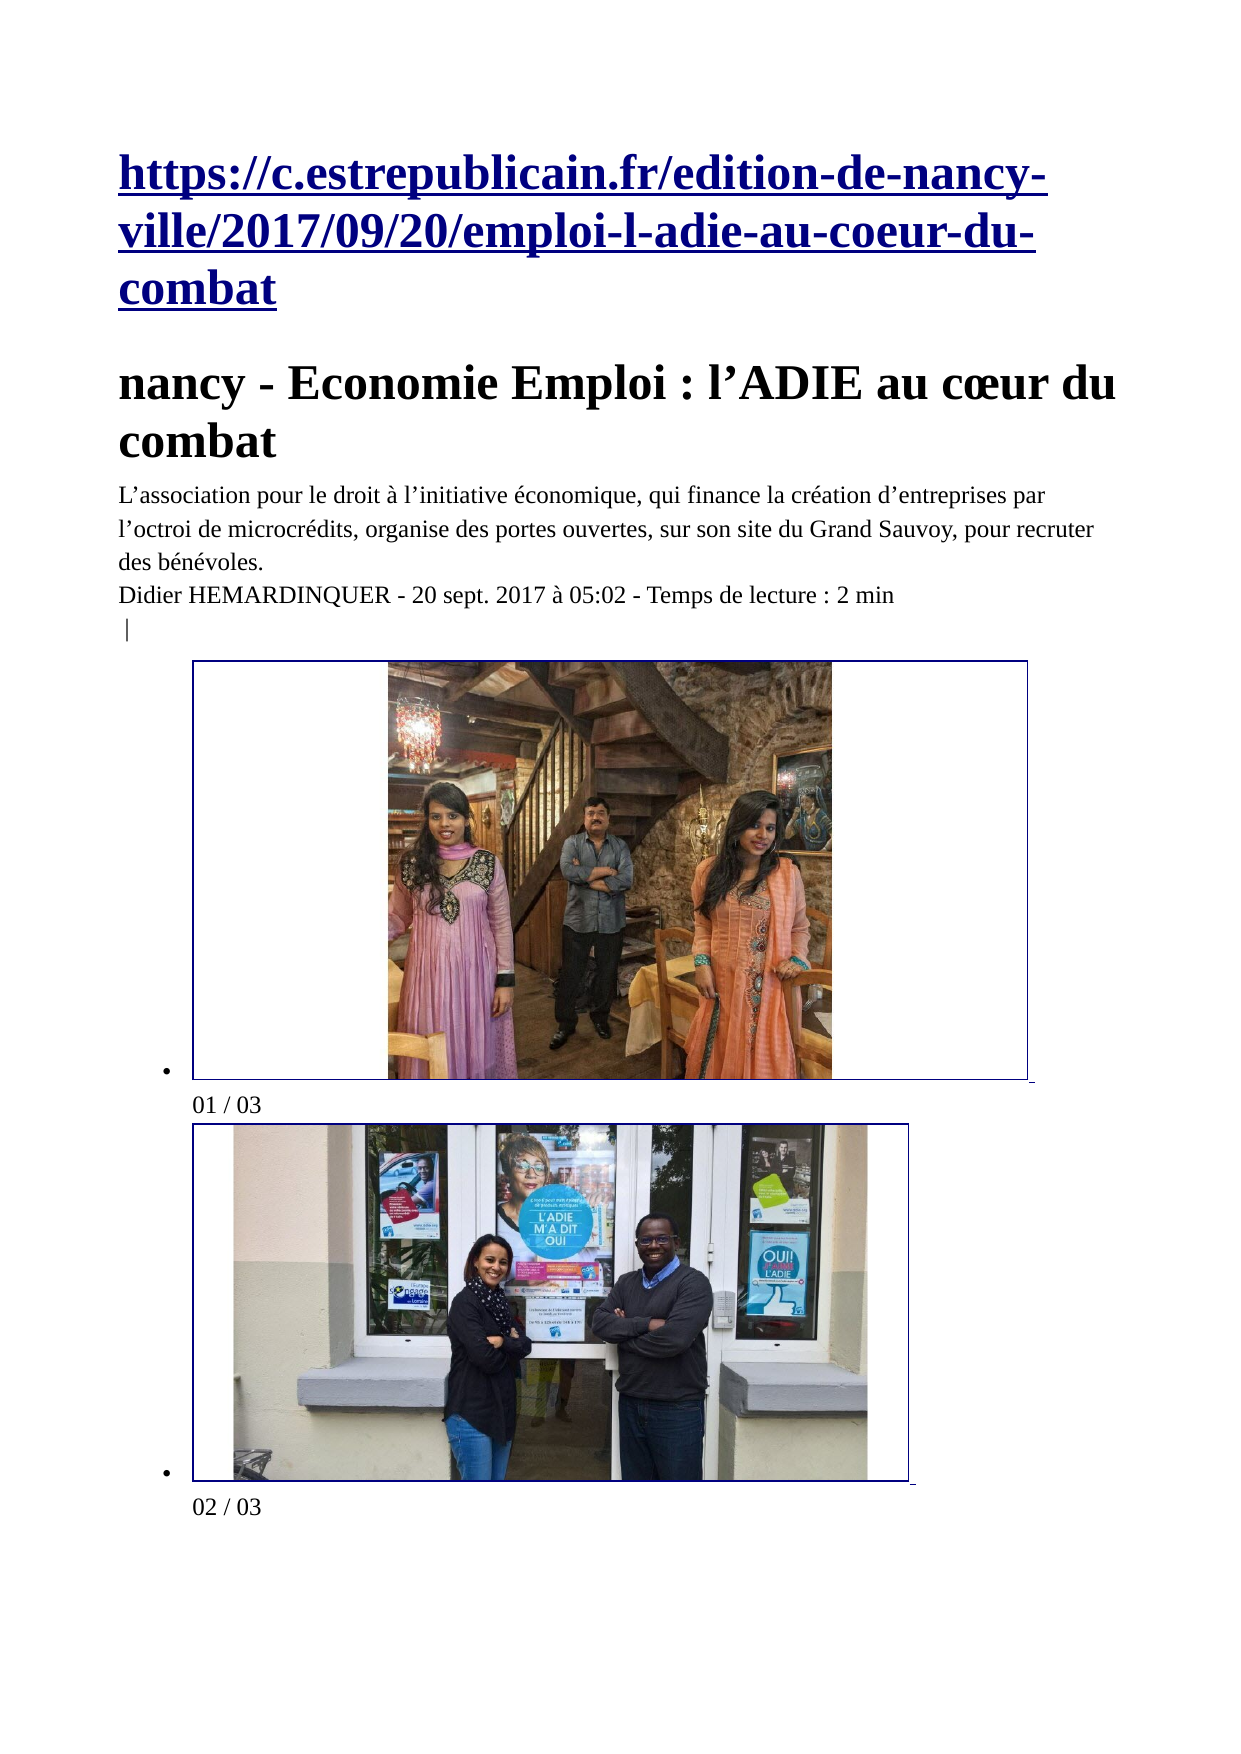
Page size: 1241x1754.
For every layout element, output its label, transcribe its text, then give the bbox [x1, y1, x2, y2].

list 01 / 03 [162, 1090, 1122, 1118]
text | [118, 613, 1122, 641]
picture [194, 1125, 908, 1480]
subtitle nancy - Economie Emploi : l’ADIE au cœur du combat [118, 353, 1122, 468]
text Didier HEMARDINQUER - 20 sept. 2017 à 05:02 - Temps de lecture : 2 min [118, 580, 1122, 608]
subtitle https://c.estrepublicain.fr/edition-de-nancy-ville/2017/09/20/emploi-l-adie-au-coeur-du-combat [118, 143, 1122, 316]
picture [194, 662, 1027, 1079]
text L’association pour le droit à l’initiative économique, qui finance la création d’entreprises par l’octroi de microcrédits, organise des portes ouvertes, sur son site du Grand Sauvoy, pour recruter des bénévoles. [118, 481, 1122, 575]
list 02 / 03 [162, 1492, 1122, 1521]
